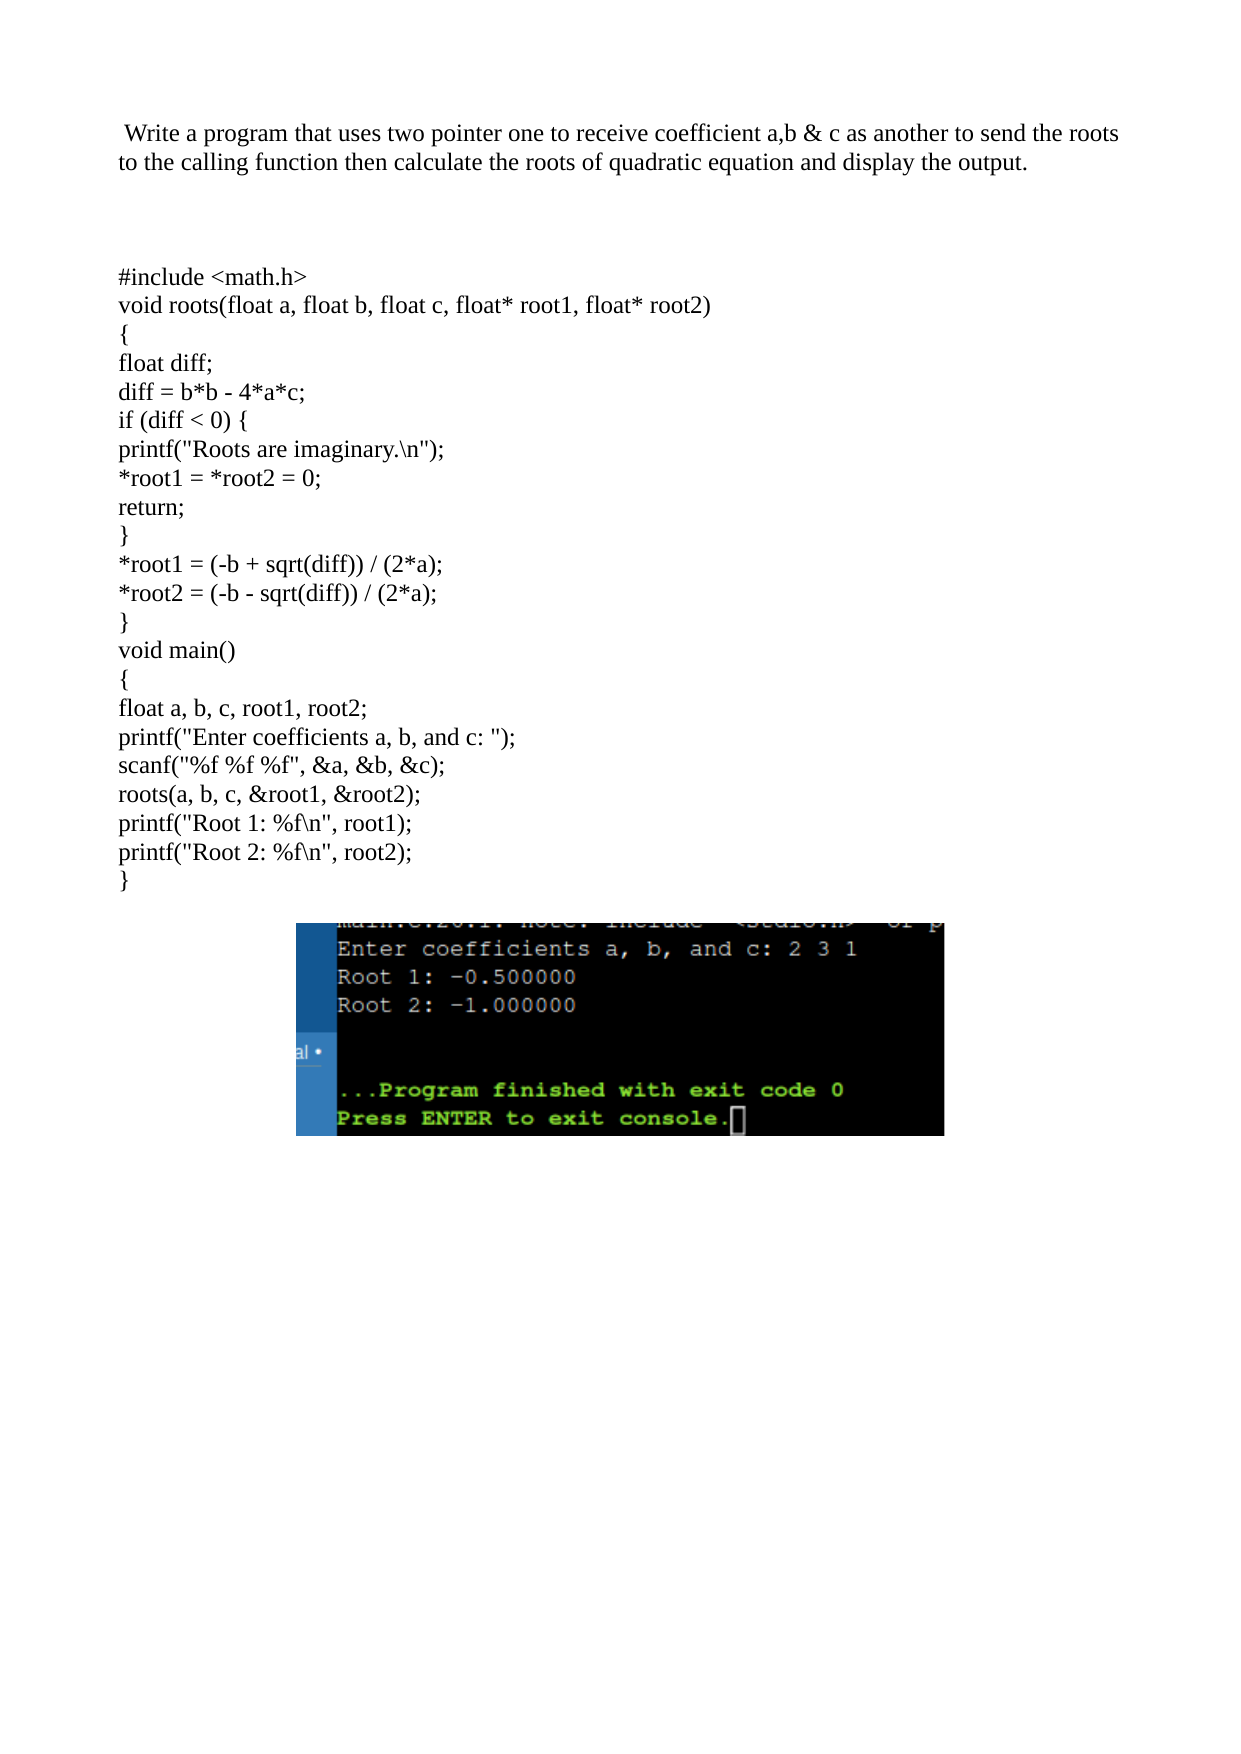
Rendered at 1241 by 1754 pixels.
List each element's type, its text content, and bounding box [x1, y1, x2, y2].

text } [118, 607, 1122, 636]
text printf("Roots are imaginary.\n"); [118, 434, 1122, 463]
text float diff; [118, 348, 1122, 377]
text diff = b*b - 4*a*c; [118, 377, 1122, 406]
text } [118, 866, 1122, 894]
text } [118, 521, 1122, 549]
text printf("Root 1: %f\n", root1); [118, 808, 1122, 837]
text { [118, 319, 1122, 348]
picture [296, 923, 945, 1136]
text Write a program that uses two pointer one to receive coefficient a,b & c as another to send the roots to the calling function then calculate the roots of quadratic equation and display the output. [118, 118, 1122, 176]
text { [118, 664, 1122, 693]
text return; [118, 492, 1122, 521]
text void main() [118, 636, 1122, 664]
text roots(a, b, c, &root1, &root2); [118, 779, 1122, 808]
text void roots(float a, float b, float c, float* root1, float* root2) [118, 291, 1122, 319]
text if (diff < 0) { [118, 406, 1122, 434]
text #include <math.h> [118, 262, 1122, 291]
text printf("Enter coefficients a, b, and c: "); [118, 722, 1122, 751]
text scanf("%f %f %f", &a, &b, &c); [118, 751, 1122, 779]
text *root1 = (-b + sqrt(diff)) / (2*a); [118, 549, 1122, 578]
text *root1 = *root2 = 0; [118, 463, 1122, 492]
text float a, b, c, root1, root2; [118, 693, 1122, 722]
text printf("Root 2: %f\n", root2); [118, 837, 1122, 866]
text *root2 = (-b - sqrt(diff)) / (2*a); [118, 578, 1122, 607]
